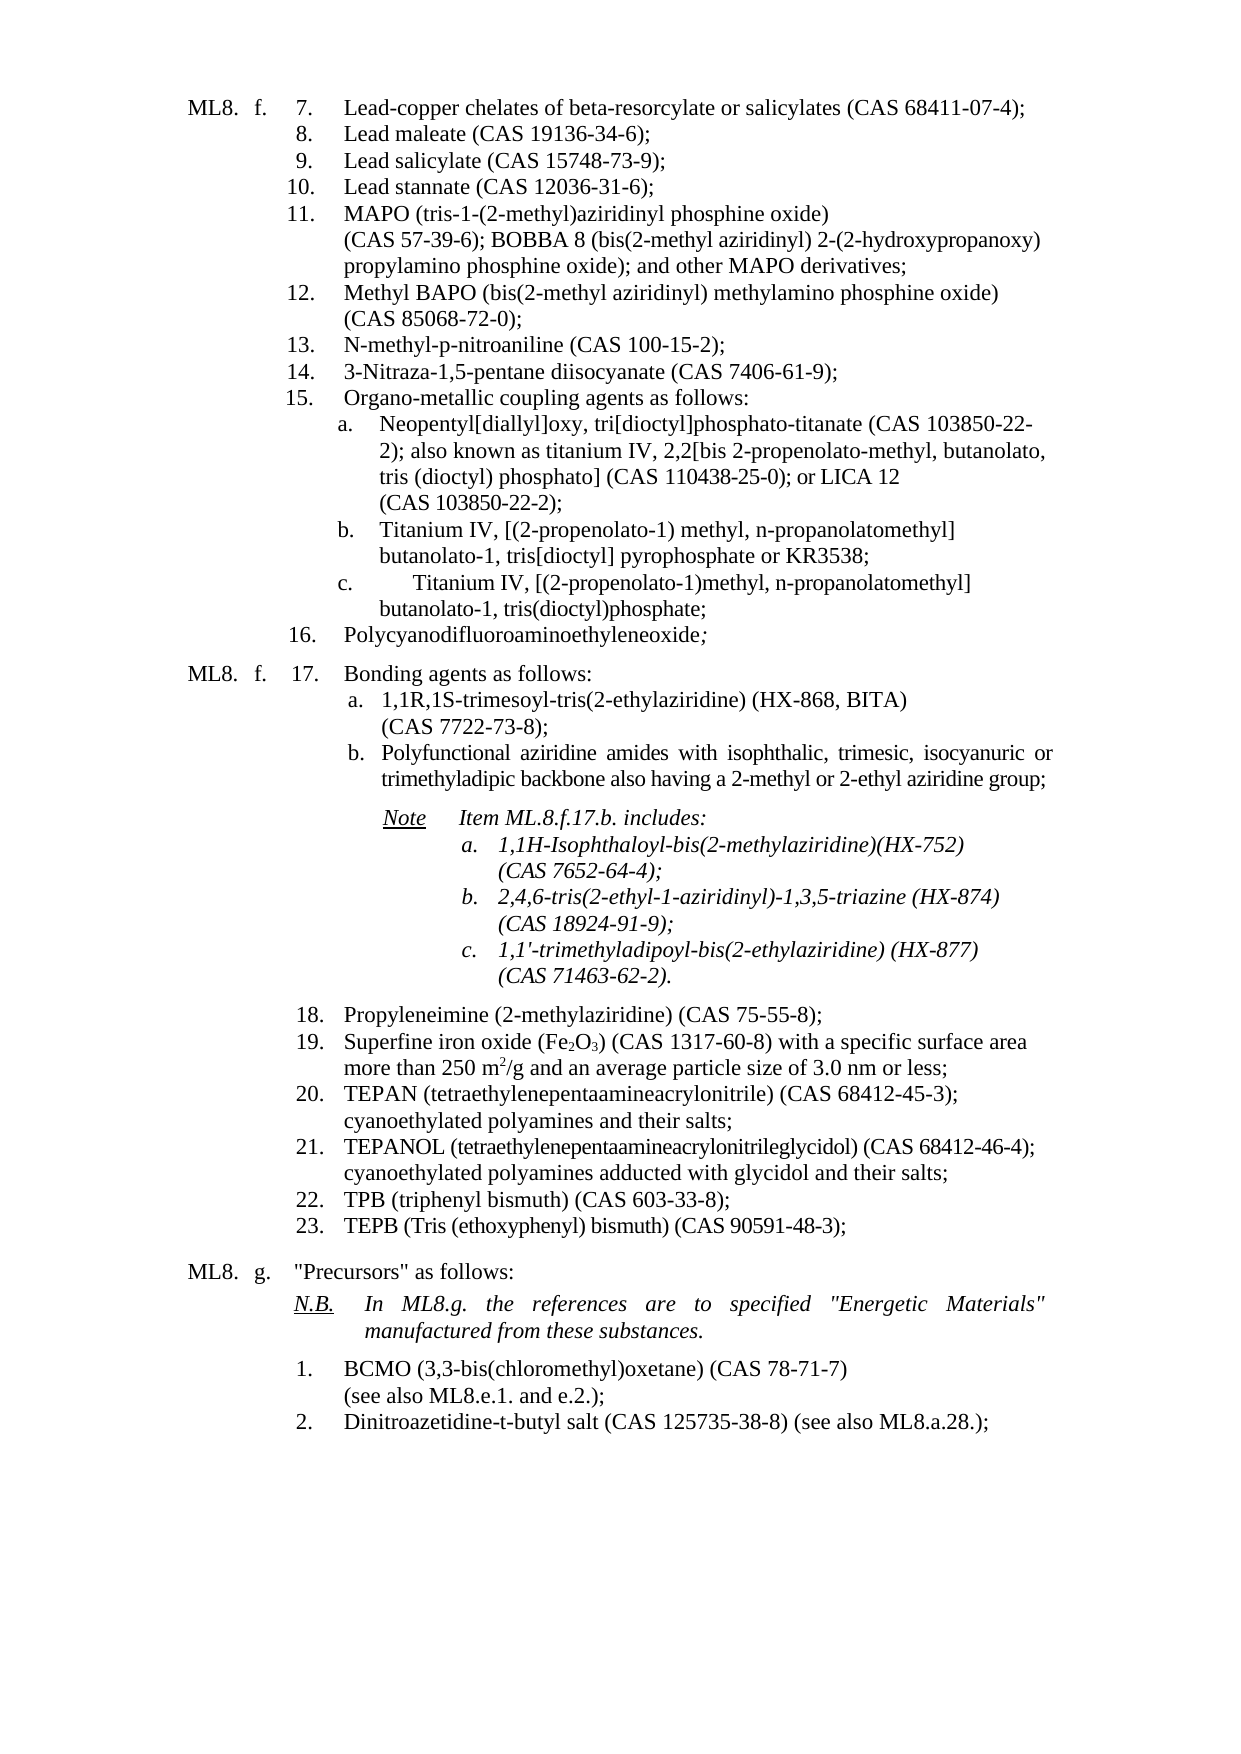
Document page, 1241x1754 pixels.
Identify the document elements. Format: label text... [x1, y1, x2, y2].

text (CAS 7722-73-8); [152, 713, 1053, 739]
text a. 1,1R,1S-trimesoyl-tris(2-ethylaziridine) (HX-868, BITA) [152, 686, 1053, 713]
text 11. MAPO (tris-1-(2-methyl)aziridinyl phosphine oxide) [187, 199, 1046, 226]
text 13. N-methyl-p-nitroaniline (CAS 100-15-2); [187, 331, 1046, 358]
text 16. Polycyanodifluoroaminoethyleneoxide; [187, 621, 1046, 648]
text ML8. f. 17. Bonding agents as follows: [187, 660, 1046, 686]
text 18. Propyleneimine (2-methylaziridine) (CAS 75-55-8); [187, 1001, 1046, 1028]
text b. Polyfunctional aziridine amides with isophthalic, trimesic, isocyanuric or trimethyladipic backbone also having a 2-methyl or 2-ethyl aziridine group; [149, 739, 1053, 792]
text 12. Methyl BAPO (bis(2-methyl aziridinyl) methylamino phosphine oxide) (CAS 85068-72-0); [187, 279, 1046, 331]
text 14. 3-Nitraza-1,5-pentane diisocyanate (CAS 7406-61-9); [187, 358, 1046, 384]
text (CAS 71463-62-2). [461, 962, 1053, 989]
text b. Titanium IV, [(2-propenolato-1) methyl, n-propanolatomethyl] butanolato-1, tris[dioctyl] pyrophosphate or KR3538; [337, 516, 1055, 568]
text (CAS 103850-22-2); [379, 489, 1055, 516]
text 15. Organo-metallic coupling agents as follows: [187, 384, 1046, 410]
text a. 1,1H-Isophthaloyl-bis(2-methylaziridine)(HX-752) [461, 831, 1053, 857]
text c. 1,1'-trimethyladipoyl-bis(2-ethylaziridine) (HX-877) [461, 936, 1053, 962]
text ML8. f. 7. Lead-copper chelates of beta-resorcylate or salicylates (CAS 68411-07-4); [187, 94, 1046, 121]
list Titanium IV, [(2-propenolato-1)methyl, n-propanolatomethyl] butanolato-1, tris(dioctyl)phosphate; [337, 568, 1055, 621]
text 20. TEPAN (tetraethylenepentaamineacrylonitrile) (CAS 68412-45-3); cyanoethylated polyamines and their salts; [187, 1080, 1046, 1133]
text (see also ML8.e.1. and e.2.); [187, 1382, 1046, 1408]
text 8. Lead maleate (CAS 19136-34-6); [187, 121, 1046, 147]
text N.B. In ML8.g. the references are to specified "Energetic Materials" manufactured from these substances. [187, 1290, 1046, 1343]
text 22. TPB (triphenyl bismuth) (CAS 603-33-8); [187, 1186, 1046, 1212]
text 1. BCMO (3,3-bis(chloromethyl)oxetane) (CAS 78-71-7) [187, 1356, 1046, 1382]
text 21. TEPANOL (tetraethylenepentaamineacrylonitrileglycidol) (CAS 68412-46-4); cyanoethylated polyamines adducted with glycidol and their salts; [187, 1133, 1046, 1186]
text (CAS 57-39-6); BOBBA 8 (bis(2-methyl aziridinyl) 2-(2-hydroxypropanoxy) propylamino phosphine oxide); and other MAPO derivatives; [187, 226, 1046, 279]
text b. 2,4,6-tris(2-ethyl-1-aziridinyl)-1,3,5-triazine (HX-874) (CAS 18924-91-9); [461, 883, 1053, 936]
text 19. Superfine iron oxide (Fe2O3) (CAS 1317-60-8) with a specific surface area more than 250 m2/g and an average particle size of 3.0 nm or less; [187, 1028, 1046, 1080]
text 23. TEPB (Tris (ethoxyphenyl) bismuth) (CAS 90591-48-3); [187, 1212, 1046, 1238]
text 2. Dinitroazetidine-t-butyl salt (CAS 125735-38-8) (see also ML8.a.28.); [187, 1408, 1046, 1434]
text a. Neopentyl[diallyl]oxy, tri[dioctyl]phosphato-titanate (CAS 103850-22-2); also known as titanium IV, 2,2[bis 2-propenolato-methyl, butanolato, tris (dioctyl) phosphato] (CAS 110438-25-0); or LICA 12 [337, 410, 1055, 489]
text 10. Lead stannate (CAS 12036-31-6); [187, 173, 1046, 199]
text ML8. g. "Precursors" as follows: [187, 1258, 1046, 1284]
text (CAS 7652-64-4); [461, 857, 1053, 883]
text 9. Lead salicylate (CAS 15748-73-9); [187, 147, 1046, 173]
text Note Item ML.8.f.17.b. includes: [383, 804, 1053, 831]
